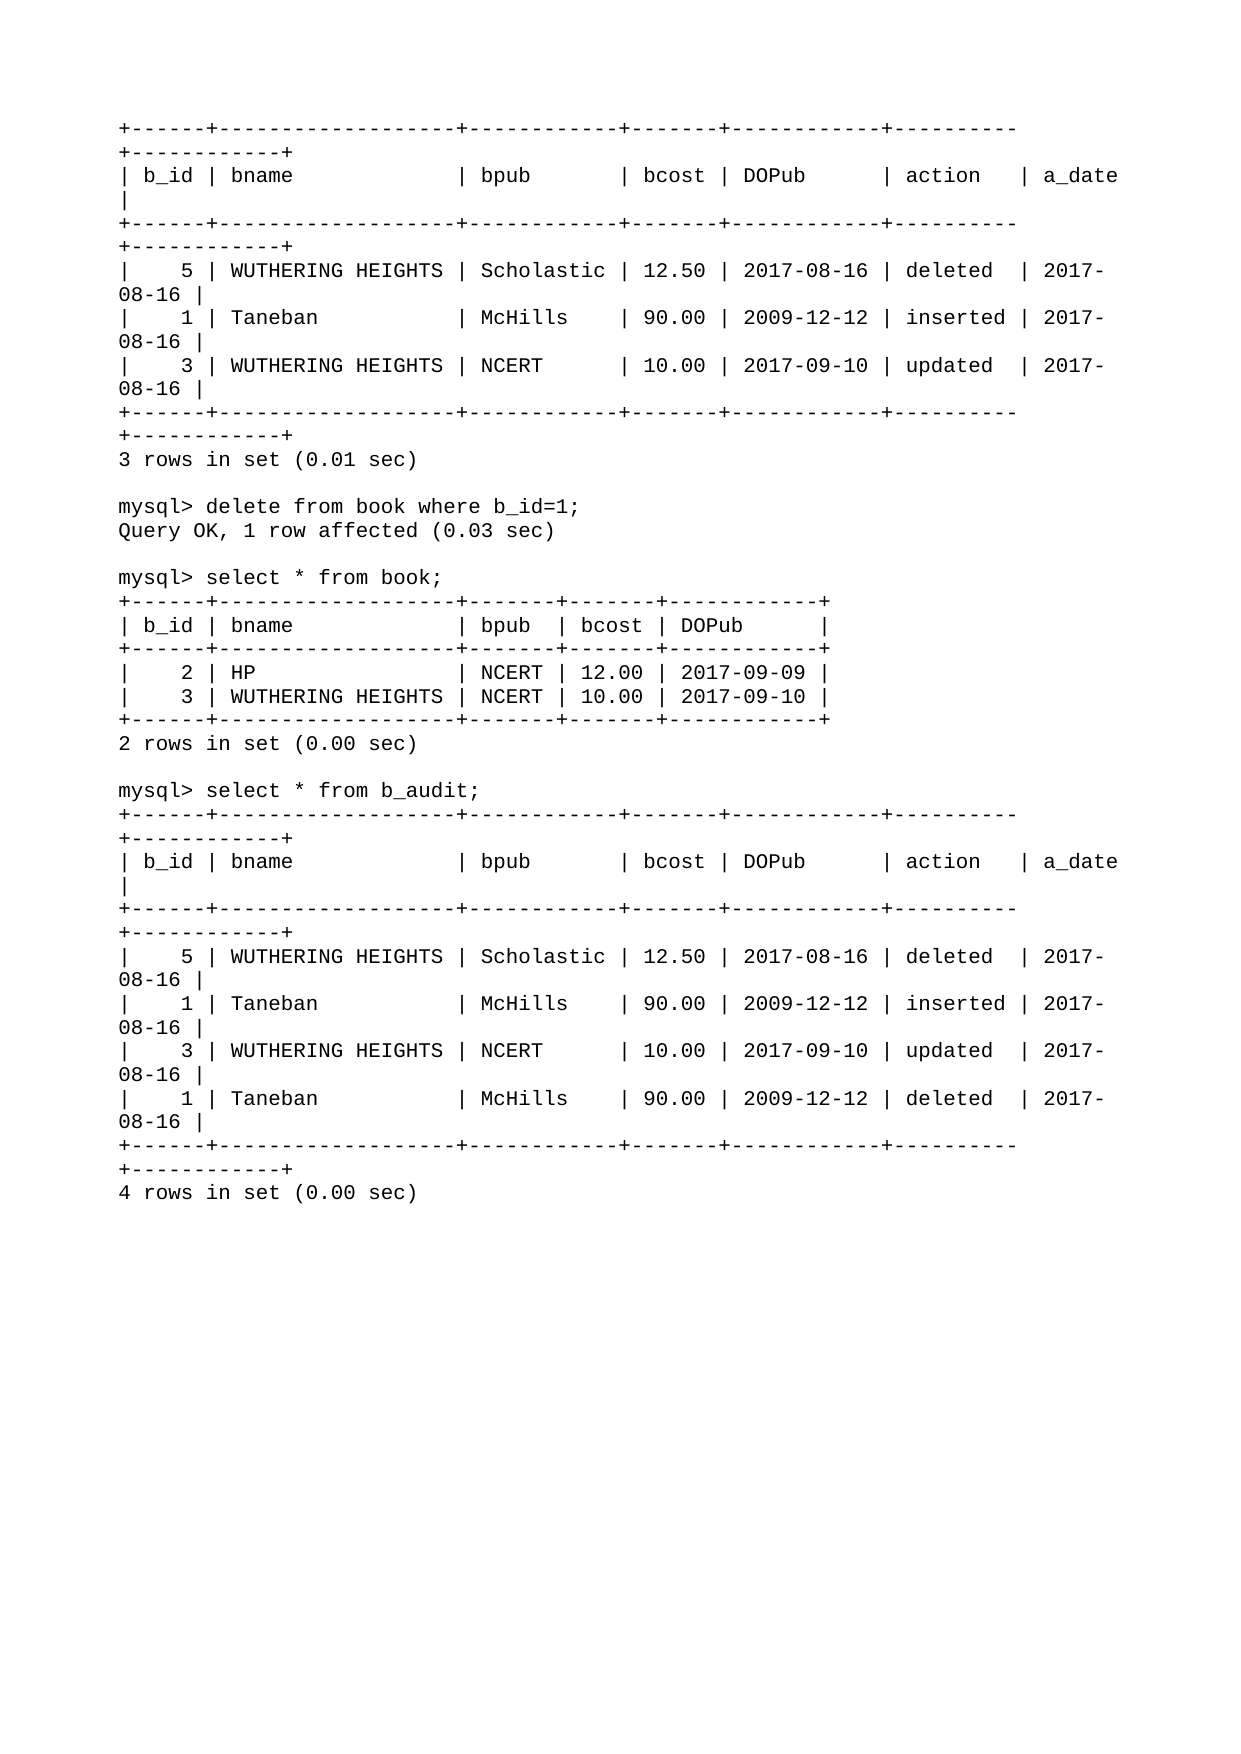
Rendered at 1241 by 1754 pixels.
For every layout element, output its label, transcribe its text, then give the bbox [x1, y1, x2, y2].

text +------+-------------------+------------+-------+------------+----------+------------+ [118, 804, 1122, 851]
text | b_id | bname | bpub | bcost | DOPub | [118, 615, 1122, 638]
text +------+-------------------+------------+-------+------------+----------+------------+ [118, 402, 1122, 449]
text mysql> delete from book where b_id=1; [118, 496, 1122, 520]
text mysql> select * from b_audit; [118, 780, 1122, 804]
text +------+-------------------+-------+-------+------------+ [118, 638, 1122, 662]
text +------+-------------------+-------+-------+------------+ [118, 709, 1122, 733]
text | 1 | Taneban | McHills | 90.00 | 2009-12-12 | deleted | 2017-08-16 | [118, 1088, 1122, 1135]
text 4 rows in set (0.00 sec) [118, 1182, 1122, 1206]
text +------+-------------------+------------+-------+------------+----------+------------+ [118, 213, 1122, 260]
text | 1 | Taneban | McHills | 90.00 | 2009-12-12 | inserted | 2017-08-16 | [118, 307, 1122, 354]
text | b_id | bname | bpub | bcost | DOPub | action | a_date | [118, 165, 1122, 213]
text | 3 | WUTHERING HEIGHTS | NCERT | 10.00 | 2017-09-10 | [118, 686, 1122, 709]
text | 3 | WUTHERING HEIGHTS | NCERT | 10.00 | 2017-09-10 | updated | 2017-08-16 | [118, 1040, 1122, 1088]
text +------+-------------------+------------+-------+------------+----------+------------+ [118, 1135, 1122, 1182]
text +------+-------------------+-------+-------+------------+ [118, 591, 1122, 615]
text | 2 | HP | NCERT | 12.00 | 2017-09-09 | [118, 662, 1122, 686]
text Query OK, 1 row affected (0.03 sec) [118, 520, 1122, 544]
text | 3 | WUTHERING HEIGHTS | NCERT | 10.00 | 2017-09-10 | updated | 2017-08-16 | [118, 354, 1122, 402]
text 2 rows in set (0.00 sec) [118, 733, 1122, 757]
text mysql> select * from book; [118, 567, 1122, 591]
text | b_id | bname | bpub | bcost | DOPub | action | a_date | [118, 851, 1122, 898]
text +------+-------------------+------------+-------+------------+----------+------------+ [118, 898, 1122, 946]
text 3 rows in set (0.01 sec) [118, 449, 1122, 473]
text | 1 | Taneban | McHills | 90.00 | 2009-12-12 | inserted | 2017-08-16 | [118, 993, 1122, 1040]
text | 5 | WUTHERING HEIGHTS | Scholastic | 12.50 | 2017-08-16 | deleted | 2017-08-16 | [118, 260, 1122, 307]
text +------+-------------------+------------+-------+------------+----------+------------+ [118, 118, 1122, 165]
text | 5 | WUTHERING HEIGHTS | Scholastic | 12.50 | 2017-08-16 | deleted | 2017-08-16 | [118, 946, 1122, 993]
